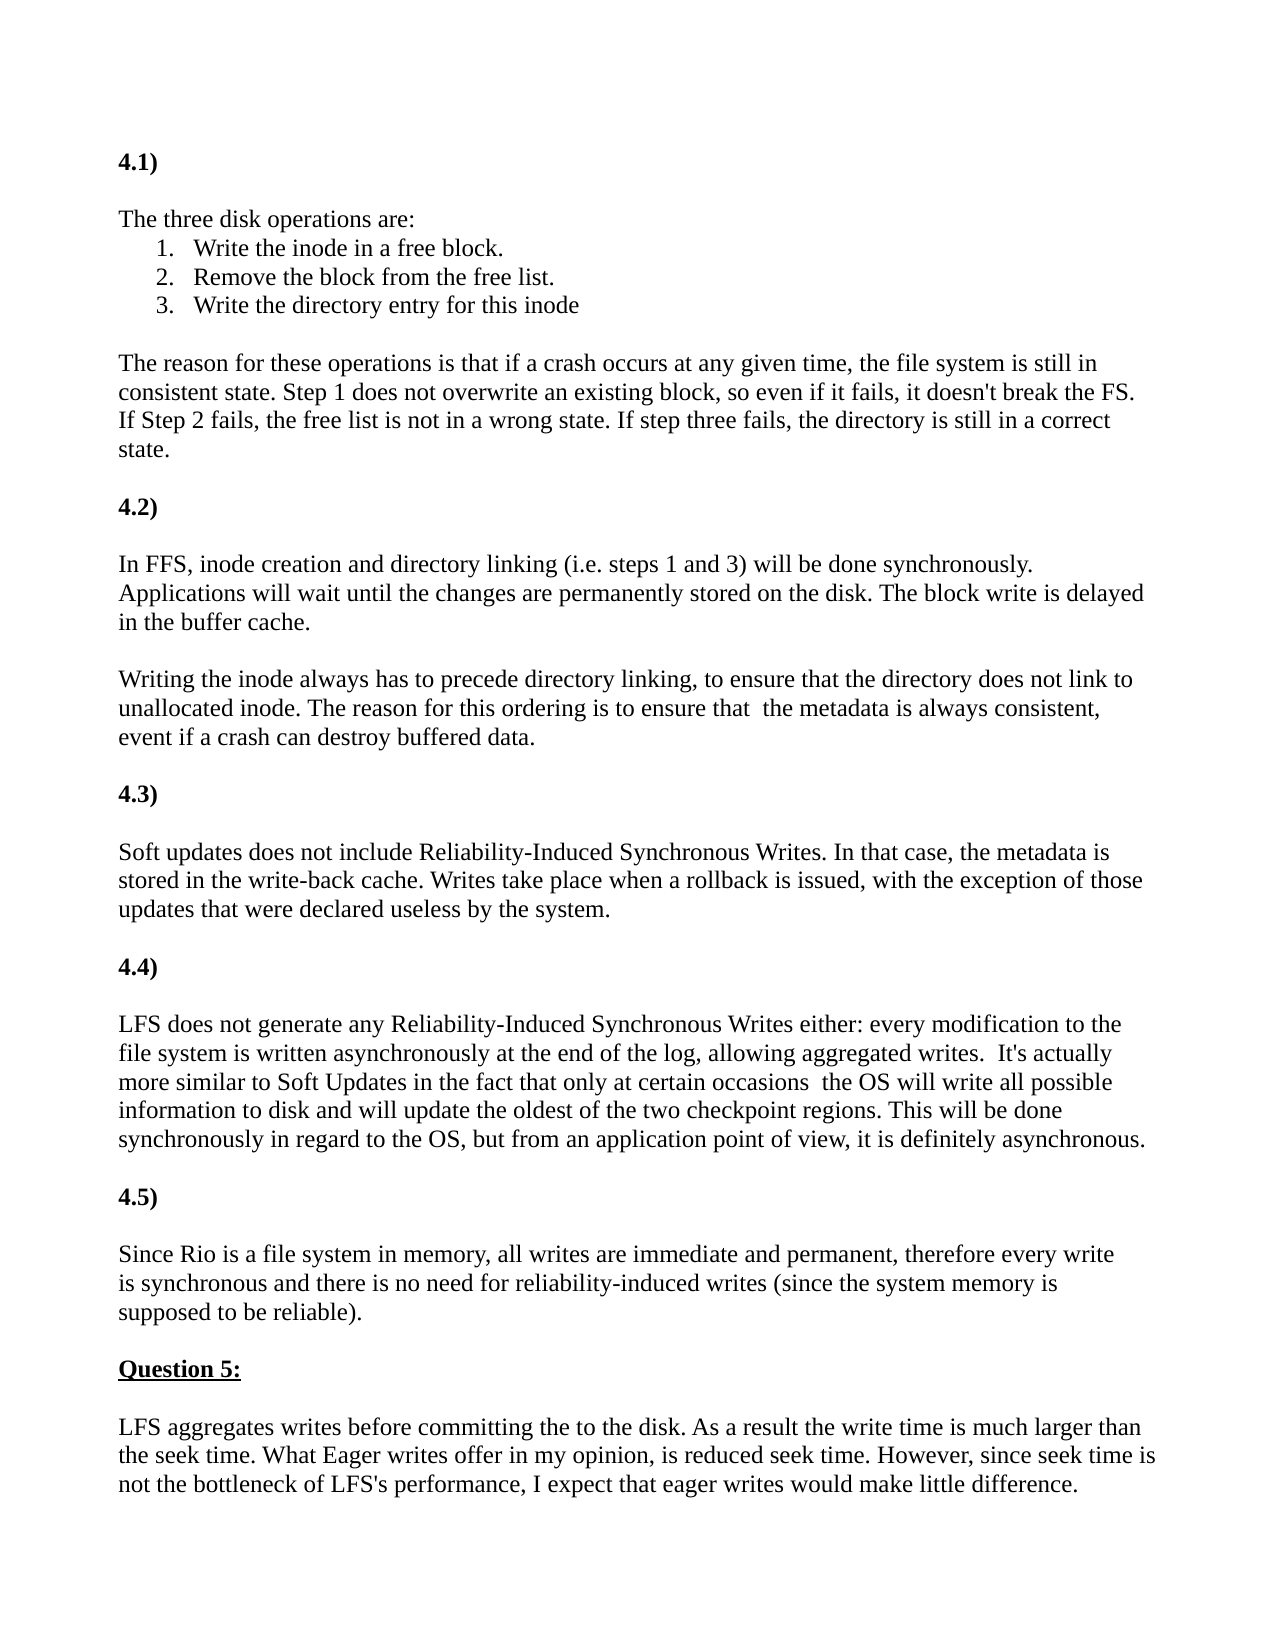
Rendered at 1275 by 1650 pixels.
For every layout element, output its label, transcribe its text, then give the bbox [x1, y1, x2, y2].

text 4.5) [118, 1182, 1157, 1211]
text 4.3) [118, 779, 1157, 808]
text Since Rio is a file system in memory, all writes are immediate and permanent, therefore every write [118, 1239, 1157, 1268]
text is synchronous and there is no need for reliability-induced writes (since the system memory is [118, 1268, 1157, 1297]
text Writing the inode always has to precede directory linking, to ensure that the directory does not link to unallocated inode. The reason for this ordering is to ensure that the metadata is always consistent, event if a crash can destroy buffered data. [118, 664, 1157, 751]
text The three disk operations are: [118, 204, 1157, 233]
list Write the directory entry for this inode [156, 291, 1157, 319]
text 4.2) [118, 492, 1157, 521]
text In FFS, inode creation and directory linking (i.e. steps 1 and 3) will be done synchronously. Applications will wait until the changes are permanently stored on the disk. The block write is delayed in the buffer cache. [118, 549, 1157, 636]
text 4.4) [118, 952, 1157, 981]
text Question 5: [118, 1354, 1157, 1383]
text 4.1) [118, 147, 1157, 176]
text Soft updates does not include Reliability-Induced Synchronous Writes. In that case, the metadata is stored in the write-back cache. Writes take place when a rollback is issued, with the exception of those updates that were declared useless by the system. [118, 837, 1157, 923]
list Write the inode in a free block. [156, 233, 1157, 262]
text LFS does not generate any Reliability-Induced Synchronous Writes either: every modification to the file system is written asynchronously at the end of the log, allowing aggregated writes. It's actually more similar to Soft Updates in the fact that only at certain occasions the OS will write all possible information to disk and will update the oldest of the two checkpoint regions. This will be done synchronously in regard to the OS, but from an application point of view, it is definitely asynchronous. [118, 1009, 1157, 1153]
text The reason for these operations is that if a crash occurs at any given time, the file system is still in consistent state. Step 1 does not overwrite an existing block, so even if it fails, it doesn't break the FS. If Step 2 fails, the free list is not in a wrong state. If step three fails, the directory is still in a correct state. [118, 348, 1157, 463]
list Remove the block from the free list. [156, 262, 1157, 291]
text LFS aggregates writes before committing the to the disk. As a result the write time is much larger than the seek time. What Eager writes offer in my opinion, is reduced seek time. However, since seek time is not the bottleneck of LFS's performance, I expect that eager writes would make little difference. [118, 1412, 1157, 1498]
text supposed to be reliable). [118, 1297, 1157, 1326]
